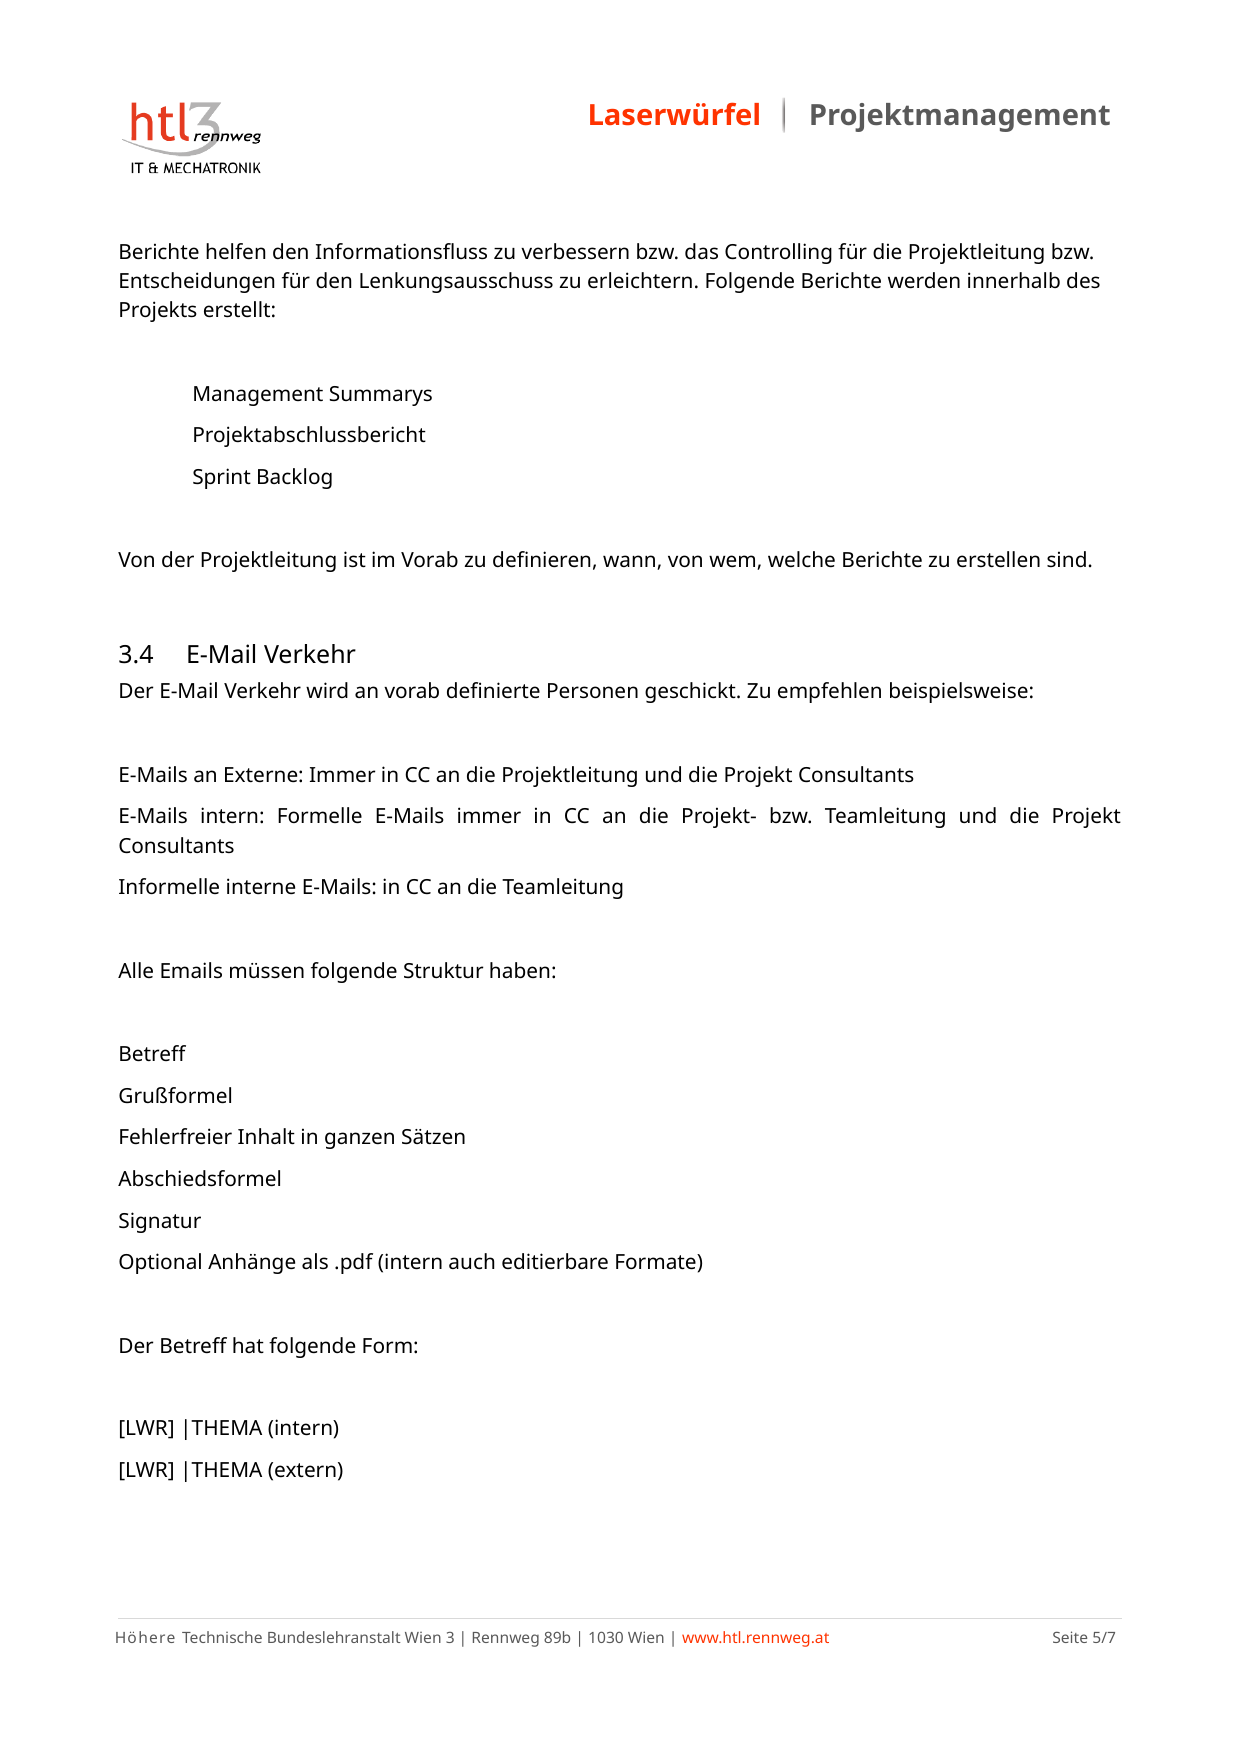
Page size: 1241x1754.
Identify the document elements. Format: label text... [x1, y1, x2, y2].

text Fehlerfreier Inhalt in ganzen Sätzen [81, 1121, 1122, 1151]
text Berichte helfen den Informationsfluss zu verbessern bzw. das Controlling für die Projektleitung bzw. Entscheidungen für den Lenkungsausschuss zu erleichtern. Folgende Berichte werden innerhalb des Projekts erstellt: [118, 236, 1122, 323]
subtitle 3.4 E-Mail Verkehr [118, 640, 1122, 669]
text Abschiedsformel [81, 1163, 1122, 1192]
text Der E-Mail Verkehr wird an vorab definierte Personen geschickt. Zu empfehlen beispielsweise: [118, 676, 1122, 705]
picture [121, 102, 261, 174]
text Grußformel [81, 1080, 1122, 1109]
text Projektabschlussbericht [81, 419, 1122, 448]
text [LWR] |THEMA (intern) [81, 1412, 1122, 1441]
text Alle Emails müssen folgende Struktur haben: [118, 955, 1122, 984]
text E-Mails an Externe: Immer in CC an die Projektleitung und die Projekt Consultants [81, 759, 1122, 788]
text Von der Projektleitung ist im Vorab zu definieren, wann, von wem, welche Berichte zu erstellen sind. [118, 544, 1122, 573]
text [LWR] |THEMA (extern) [81, 1454, 1122, 1483]
text Optional Anhänge als .pdf (intern auch editierbare Formate) [81, 1246, 1122, 1276]
text Management Summarys [81, 378, 1122, 407]
text Sprint Backlog [81, 461, 1122, 490]
text Signatur [81, 1205, 1122, 1234]
text Informelle interne E-Mails: in CC an die Teamleitung [81, 871, 1122, 901]
text Betreff [81, 1038, 1122, 1067]
text Der Betreff hat folgende Form: [118, 1330, 1122, 1359]
text E-Mails intern: Formelle E-Mails immer in CC an die Projekt- bzw. Teamleitung und die Projekt Consultants [81, 801, 1122, 859]
picture [781, 97, 786, 133]
